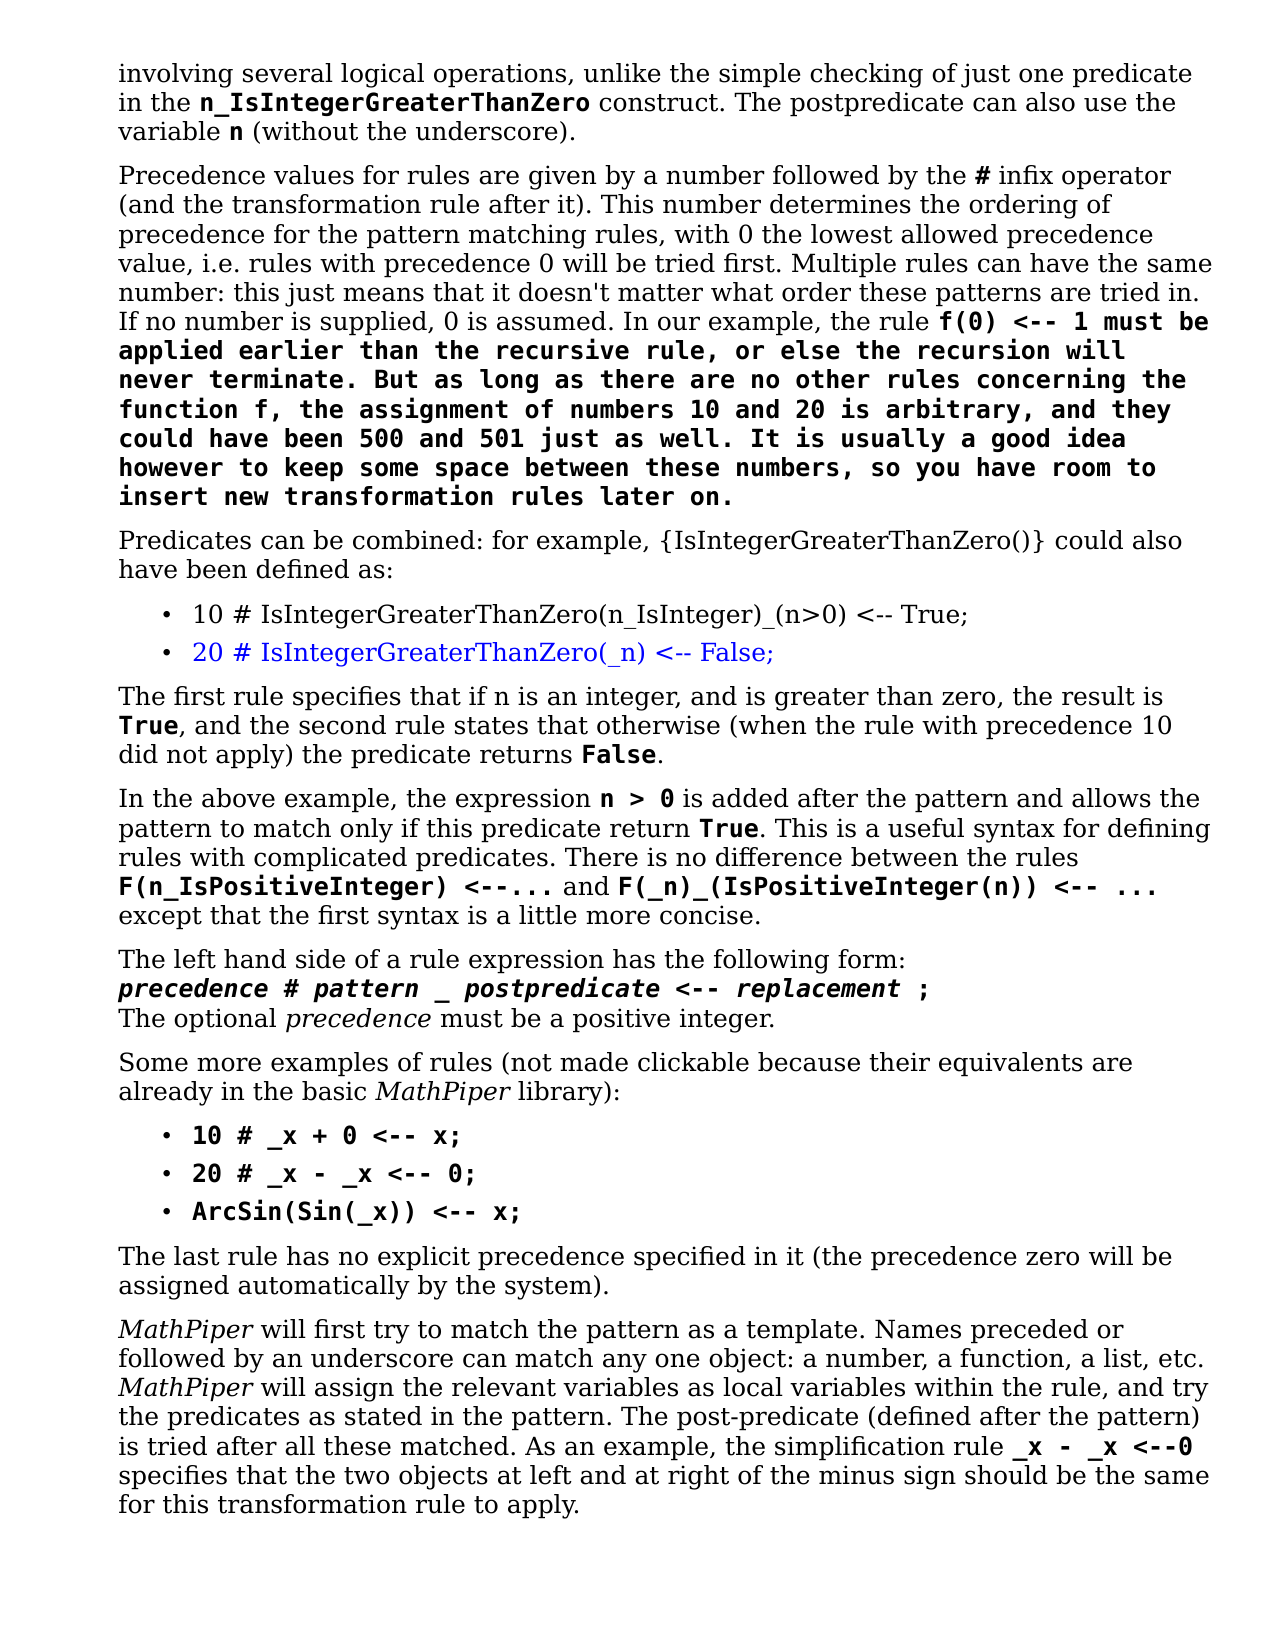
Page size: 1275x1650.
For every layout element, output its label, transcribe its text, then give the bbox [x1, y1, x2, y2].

list 10 # _x + 0 <-- x; [162, 1121, 1216, 1151]
text In the above example, the expression n > 0 is added after the pattern and allows the pattern to match only if this predicate return True. This is a useful syntax for defining rules with complicated predicates. There is no difference between the rules F(n_IsPositiveInteger) <--... and F(_n)_(IsPositiveInteger(n)) <-- ... except that the first syntax is a little more concise. [118, 785, 1216, 931]
list 20 # IsIntegerGreaterThanZero(_n) <-- False; [162, 638, 1216, 667]
text Some more examples of rules (not made clickable because their equivalents are already in the basic MathPiper library): [118, 1048, 1216, 1106]
text Predicates can be combined: for example, {IsIntegerGreaterThanZero()} could also have been defined as: [118, 527, 1216, 585]
text Precedence values for rules are given by a number followed by the # infix operator (and the transformation rule after it). This number determines the ordering of precedence for the pattern matching rules, with 0 the lowest allowed precedence value, i.e. rules with precedence 0 will be tried first. Multiple rules can have the same number: this just means that it doesn't matter what order these patterns are tried in. If no number is supplied, 0 is assumed. In our example, the rule f(0) <-- 1 must be applied earlier than the recursive rule, or else the recursion will never terminate. But as long as there are no other rules concerning the function f, the assignment of numbers 10 and 20 is arbitrary, and they could have been 500 and 501 just as well. It is usually a good idea however to keep some space between these numbers, so you have room to insert new transformation rules later on. [118, 162, 1216, 512]
text MathPiper will first try to match the pattern as a template. Names preceded or followed by an underscore can match any one object: a number, a function, a list, etc. MathPiper will assign the relevant variables as local variables within the rule, and try the predicates as stated in the pattern. The post-predicate (defined after the pattern) is tried after all these matched. As an example, the simplification rule _x - _x <--0 specifies that the two objects at left and at right of the minus sign should be the same for this transformation rule to apply. [118, 1315, 1216, 1519]
list ArcSin(Sin(_x)) <-- x; [162, 1198, 1216, 1227]
text The last rule has no explicit precedence specified in it (the precedence zero will be assigned automatically by the system). [118, 1242, 1216, 1300]
text The first rule specifies that if n is an integer, and is greater than zero, the result is True, and the second rule states that otherwise (when the rule with precedence 10 did not apply) the predicate returns False. [118, 682, 1216, 770]
list 20 # _x - _x <-- 0; [162, 1159, 1216, 1189]
text involving several logical operations, unlike the simple checking of just one predicate in the n_IsIntegerGreaterThanZero construct. The postpredicate can also use the variable n (without the underscore). [118, 59, 1216, 147]
list 10 # IsIntegerGreaterThanZero(n_IsInteger)_(n>0) <-- True; [162, 600, 1216, 629]
text The left hand side of a rule expression has the following form: precedence # pattern _ postpredicate <-- replacement ; The optional precedence must be a positive integer. [118, 946, 1216, 1033]
